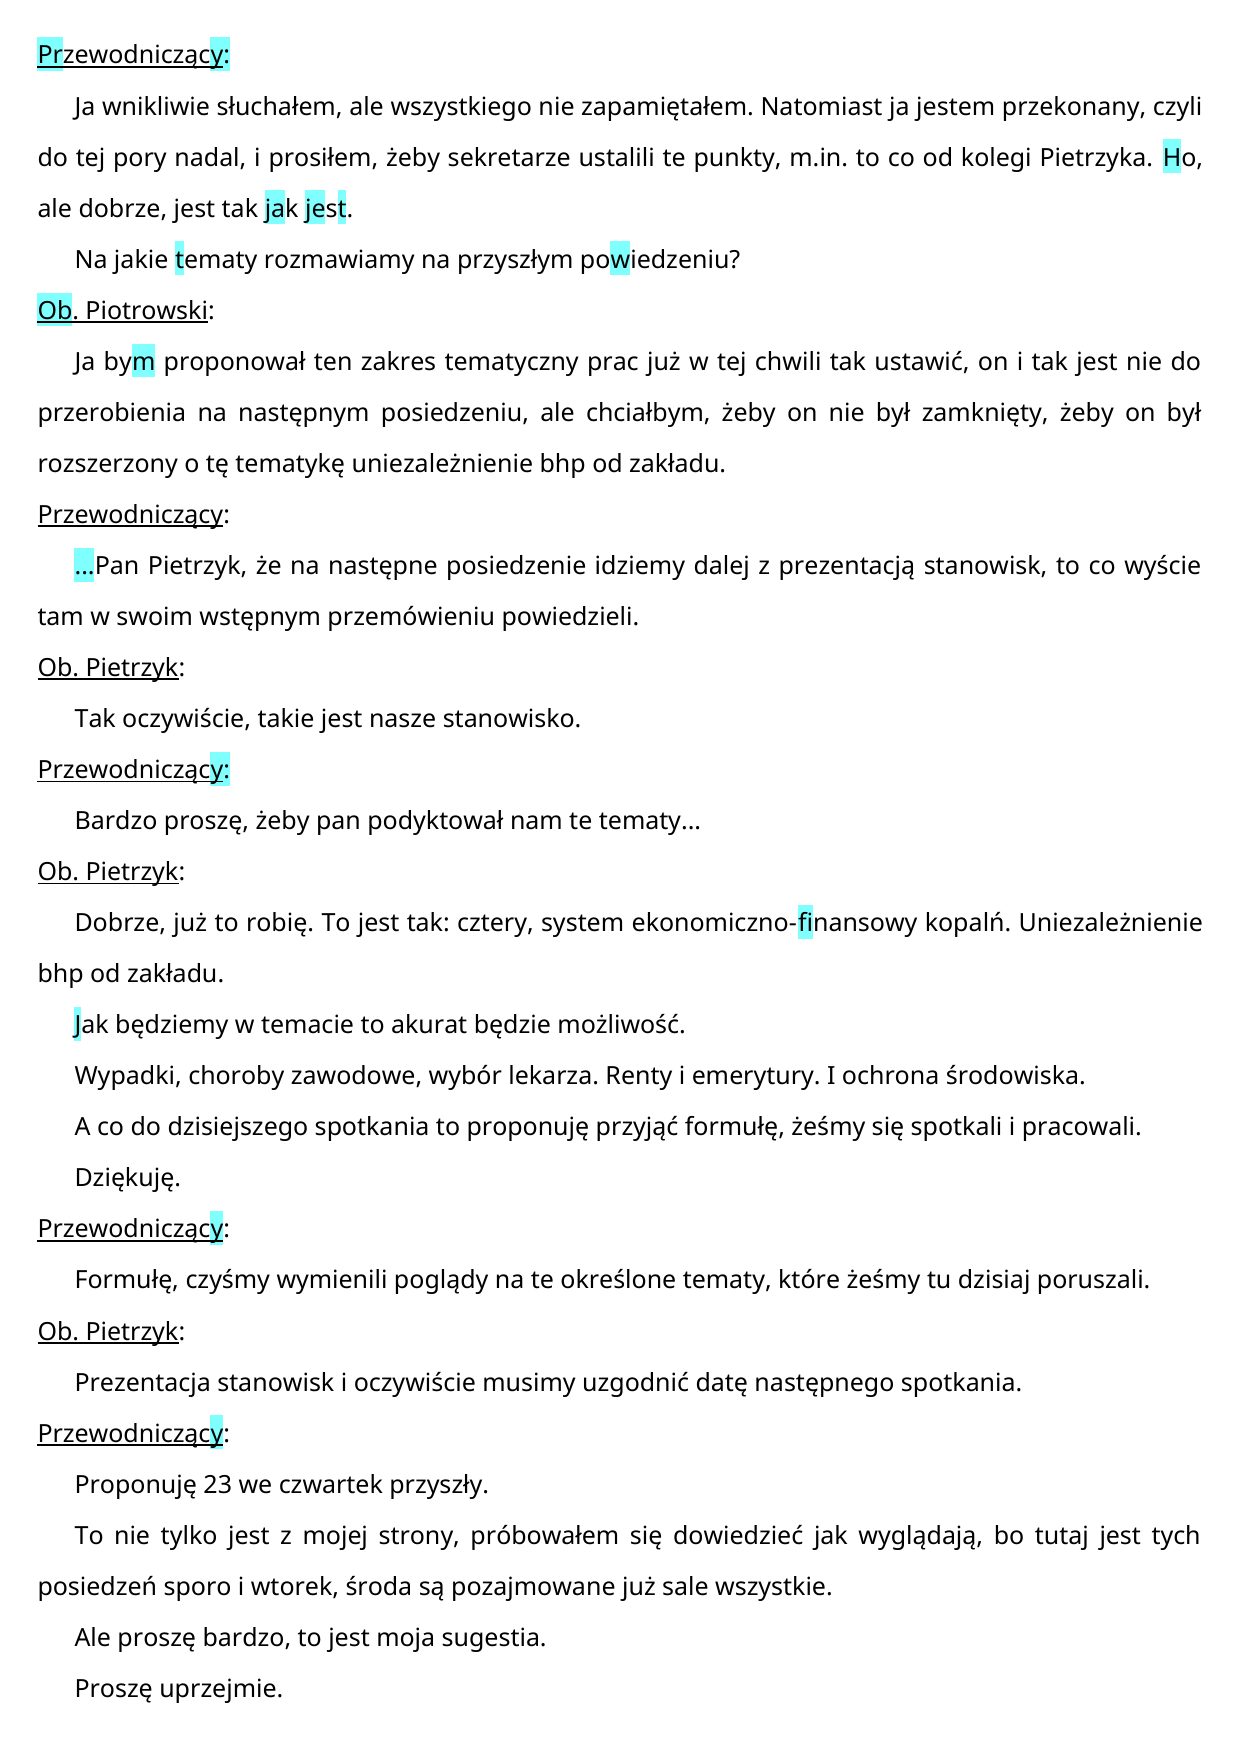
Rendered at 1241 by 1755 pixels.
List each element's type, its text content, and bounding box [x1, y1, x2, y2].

text Proszę uprzejmie. [37, 1671, 1203, 1704]
text Ob. Pietrzyk: [37, 1313, 1203, 1347]
text A co do dzisiejszego spotkania to proponuję przyjąć formułę, żeśmy się spotkali i pracowali. [37, 1109, 1203, 1143]
text Na jakie tematy rozmawiamy na przyszłym powiedzeniu? [37, 241, 1203, 275]
text Proponuję 23 we czwartek przyszły. [37, 1466, 1203, 1500]
text Dobrze, już to robię. To jest tak: cztery, system ekonomiczno-finansowy kopalń. Uniezależnienie bhp od zakładu. [37, 905, 1203, 990]
text To nie tylko jest z mojej strony, próbowałem się dowiedzieć jak wyglądają, bo tutaj jest tych posiedzeń sporo i wtorek, środa są pozajmowane już sale wszystkie. [37, 1517, 1203, 1602]
text Przewodniczący: [37, 37, 1203, 71]
text Ale proszę bardzo, to jest moja sugestia. [37, 1619, 1203, 1653]
text Tak oczywiście, takie jest nasze stanowisko. [37, 701, 1203, 735]
text Formułę, czyśmy wymienili poglądy na te określone tematy, które żeśmy tu dzisiaj poruszali. [37, 1262, 1203, 1296]
text Ja bym proponował ten zakres tematyczny prac już w tej chwili tak ustawić, on i tak jest nie do przerobienia na następnym posiedzeniu, ale chciałbym, żeby on nie był zamknięty, żeby on był rozszerzony o tę tematykę uniezależnienie bhp od zakładu. [37, 343, 1203, 479]
text Bardzo proszę, żeby pan podyktował nam te tematy... [37, 803, 1203, 837]
text Przewodniczący: [37, 1211, 1203, 1245]
text Przewodniczący: [37, 1415, 1203, 1449]
text Ob. Pietrzyk: [37, 650, 1203, 684]
text Przewodniczący: [37, 497, 1203, 531]
text Prezentacja stanowisk i oczywiście musimy uzgodnić datę następnego spotkania. [37, 1364, 1203, 1398]
text Dziękuję. [37, 1160, 1203, 1194]
text Wypadki, choroby zawodowe, wybór lekarza. Renty i emerytury. I ochrona środowiska. [37, 1058, 1203, 1092]
text Ja wnikliwie słuchałem, ale wszystkiego nie zapamiętałem. Natomiast ja jestem przekonany, czyli do tej pory nadal, i prosiłem, żeby sekretarze ustalili te punkty, m.in. to co od kolegi Pietrzyka. Ho, ale dobrze, jest tak jak jest. [37, 88, 1203, 224]
text ...Pan Pietrzyk, że na następne posiedzenie idziemy dalej z prezentacją stanowisk, to co wyście tam w swoim wstępnym przemówieniu powiedzieli. [37, 548, 1203, 633]
text Jak będziemy w temacie to akurat będzie możliwość. [37, 1007, 1203, 1041]
text Ob. Piotrowski: [37, 292, 1203, 326]
text Przewodniczący: [37, 752, 1203, 786]
text Ob. Pietrzyk: [37, 854, 1203, 888]
